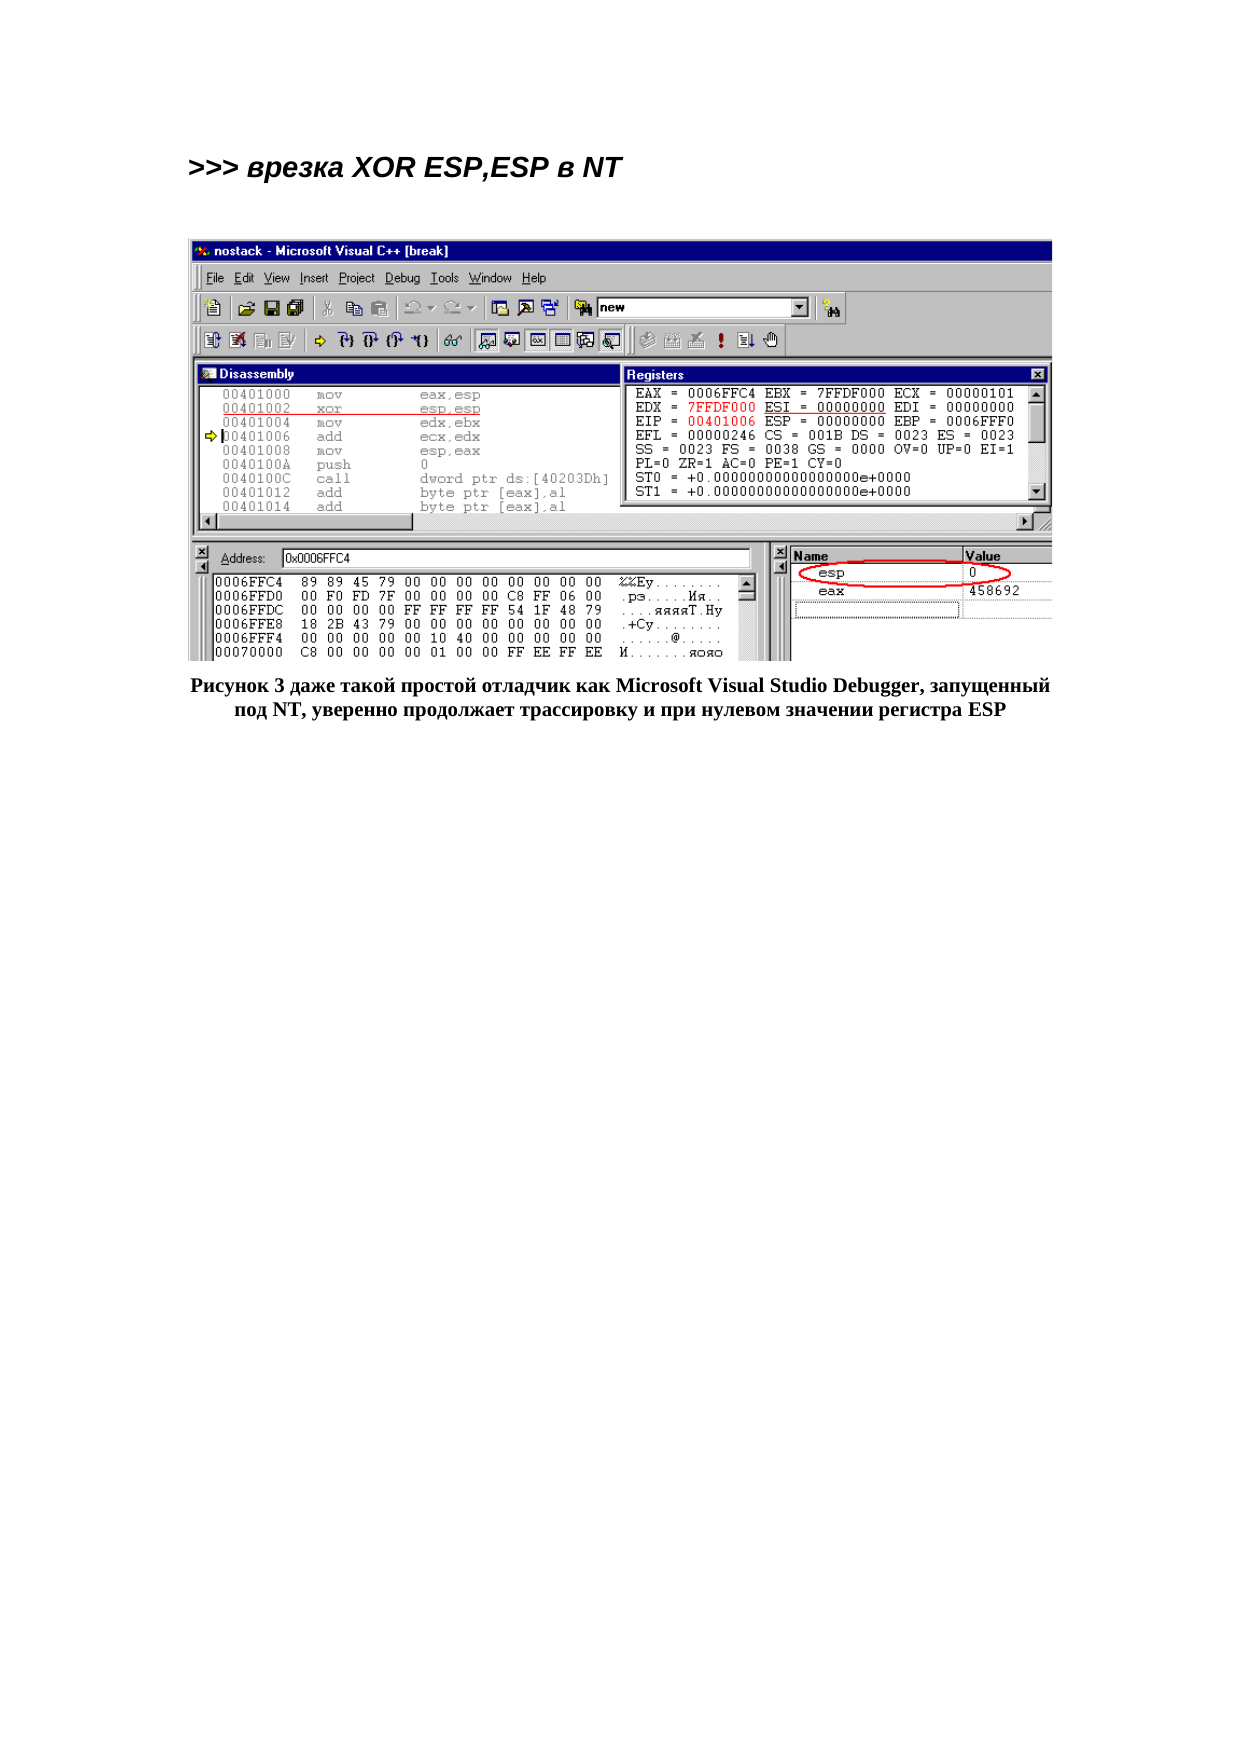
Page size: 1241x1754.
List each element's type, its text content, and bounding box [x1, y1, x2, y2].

text Рисунок 3 даже такой простой отладчик как Microsoft Visual Studio Debugger, запущенный под NT, уверенно продолжает трассировку и при нулевом значении регистра ESP [187, 673, 1053, 721]
subtitle >>> врезка XOR ESP,ESP в NT [187, 150, 1053, 183]
picture [188, 238, 1053, 661]
